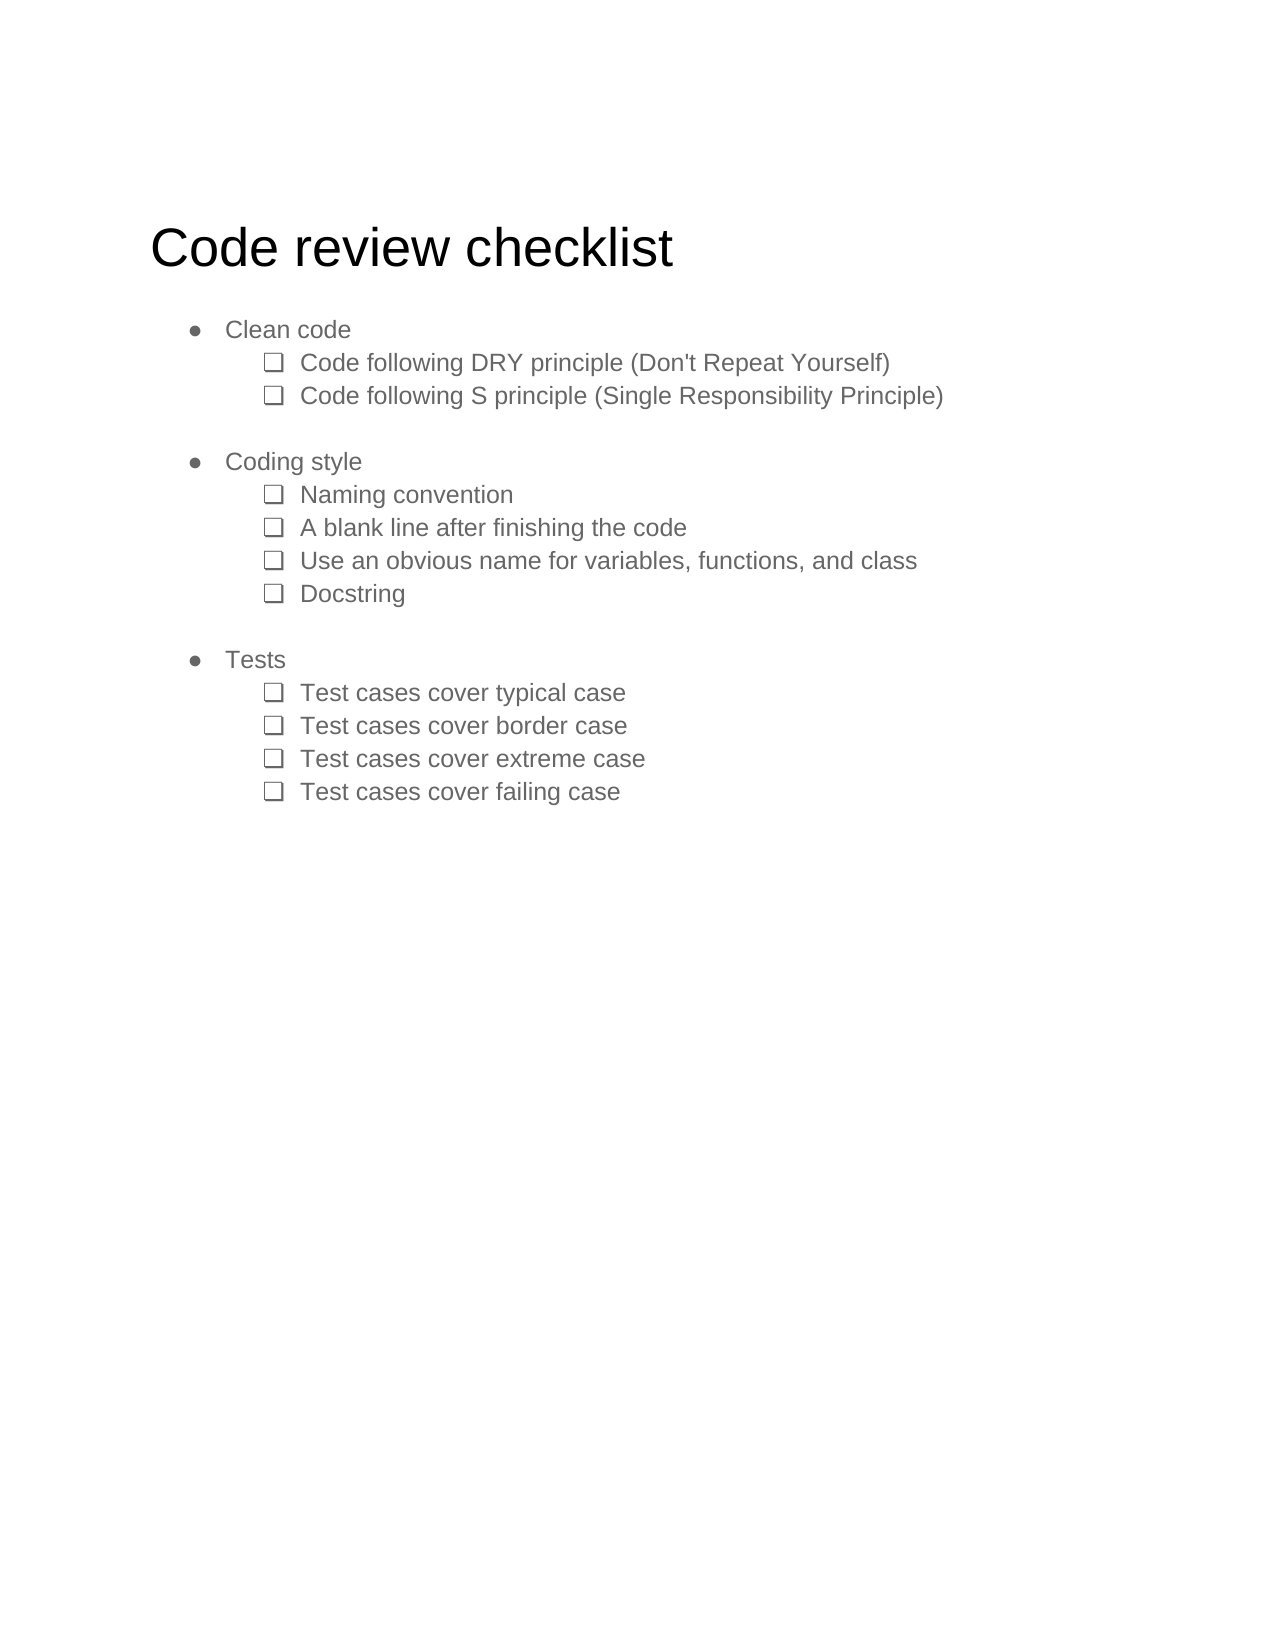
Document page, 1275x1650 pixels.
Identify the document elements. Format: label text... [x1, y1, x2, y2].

list Code following S principle (Single Responsibility Principle) [262, 381, 1125, 409]
list Test cases cover typical case [262, 678, 1125, 707]
list Docstring [262, 579, 1125, 608]
list Code following DRY principle (Don't Repeat Yourself) [262, 348, 1125, 377]
list A blank line after finishing the code [262, 513, 1125, 542]
list Coding style [187, 447, 1125, 476]
list Use an obvious name for variables, functions, and class [262, 546, 1125, 575]
list Clean code [187, 315, 1125, 343]
title Code review checklist [150, 216, 1125, 278]
list Naming convention [262, 480, 1125, 509]
list Test cases cover extreme case [262, 744, 1125, 773]
list Tests [187, 645, 1125, 674]
list Test cases cover failing case [262, 777, 1125, 806]
list Test cases cover border case [262, 711, 1125, 740]
